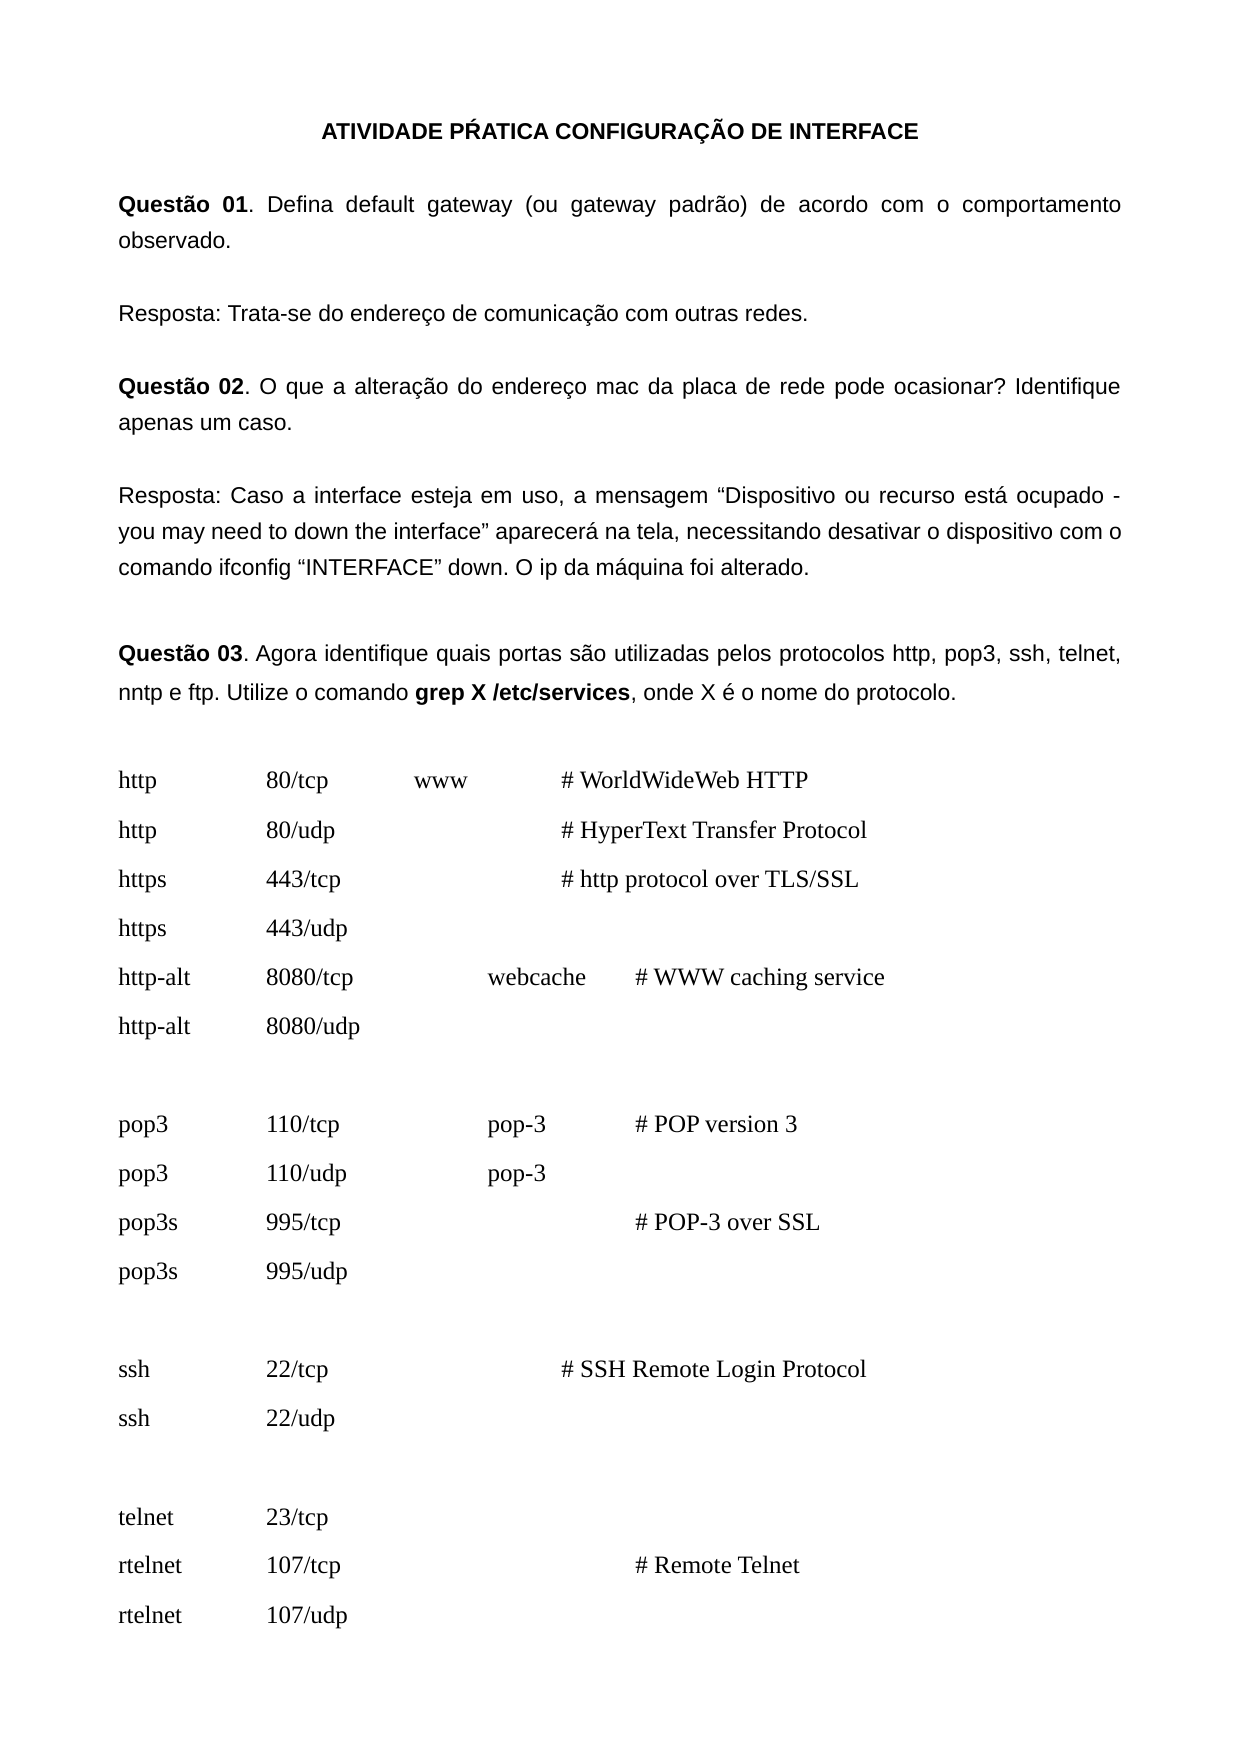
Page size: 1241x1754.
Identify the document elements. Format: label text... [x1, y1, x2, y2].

text ssh 22/tcp # SSH Remote Login Protocol [118, 1354, 1122, 1383]
text http-alt 8080/tcp webcache # WWW caching service [118, 962, 1122, 991]
text ATIVIDADE PŔATICA CONFIGURAÇÃO DE INTERFACE [118, 118, 1122, 144]
text https 443/tcp # http protocol over TLS/SSL [118, 864, 1122, 892]
text Resposta: Trata-se do endereço de comunicação com outras redes. [118, 300, 1122, 326]
text Questão 01. Defina default gateway (ou gateway padrão) de acordo com o comportamento observado. [118, 191, 1122, 253]
text http 80/tcp www # WorldWideWeb HTTP [118, 766, 1122, 794]
text pop3 110/tcp pop-3 # POP version 3 [118, 1109, 1122, 1138]
text rtelnet 107/udp [118, 1600, 1122, 1628]
text https 443/udp [118, 913, 1122, 942]
text pop3s 995/tcp # POP-3 over SSL [118, 1207, 1122, 1236]
text http 80/udp # HyperText Transfer Protocol [118, 815, 1122, 843]
text pop3s 995/udp [118, 1256, 1122, 1285]
text pop3 110/udp pop-3 [118, 1158, 1122, 1187]
text Resposta: Caso a interface esteja em uso, a mensagem “Dispositivo ou recurso está ocupado - you may need to down the interface” aparecerá na tela, necessitando desativar o dispositivo com o comando ifconfig “INTERFACE” down. O ip da máquina foi alterado. [118, 482, 1122, 581]
text telnet 23/tcp [118, 1502, 1122, 1530]
text ssh 22/udp [118, 1403, 1122, 1432]
text Questão 02. O que a alteração do endereço mac da placa de rede pode ocasionar? Identifique apenas um caso. [118, 373, 1122, 435]
text Questão 03. Agora identifique quais portas são utilizadas pelos protocolos http, pop3, ssh, telnet, nntp e ftp. Utilize o comando grep X /etc/services, onde X é o nome do protocolo. [118, 640, 1122, 706]
text http-alt 8080/udp [118, 1011, 1122, 1040]
text rtelnet 107/tcp # Remote Telnet [118, 1551, 1122, 1579]
